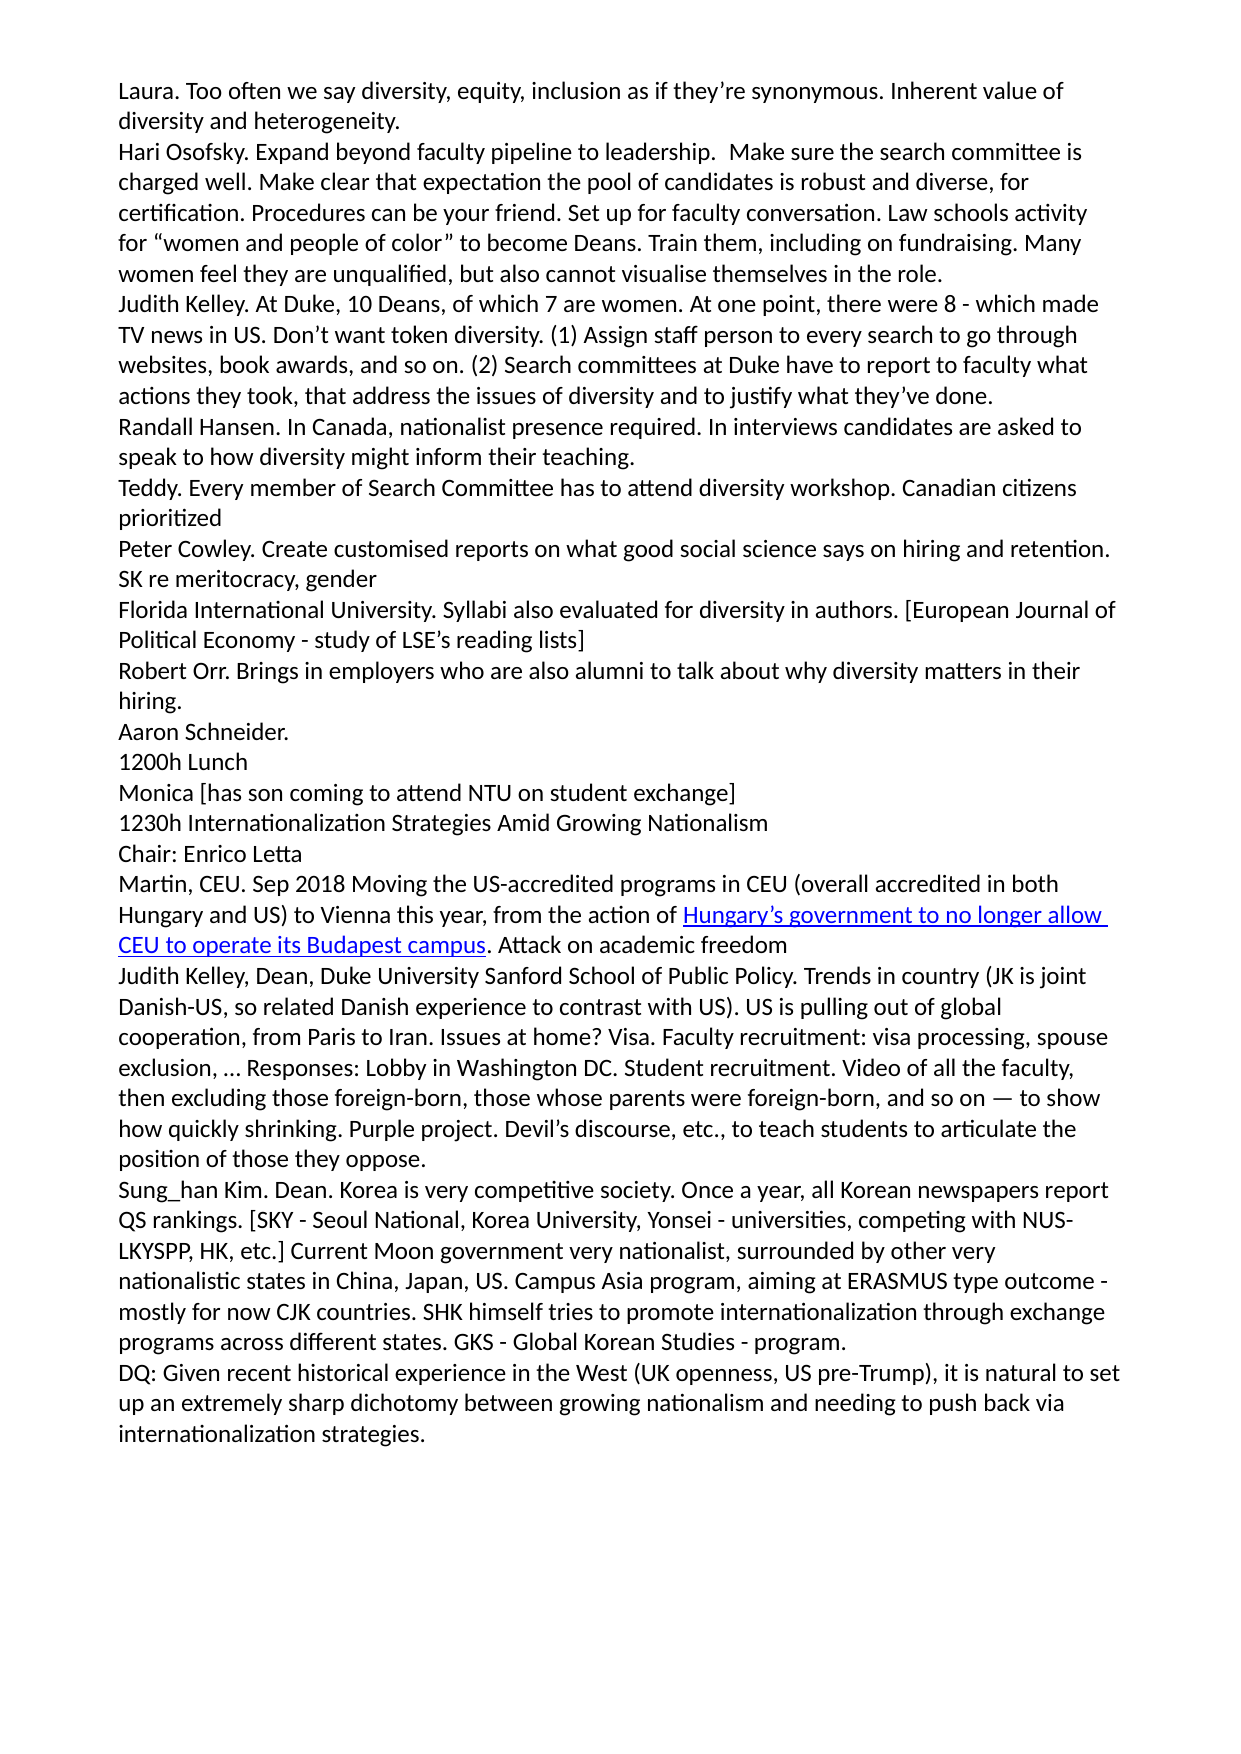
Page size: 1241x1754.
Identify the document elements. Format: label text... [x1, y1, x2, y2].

text 1200h Lunch [118, 746, 1122, 777]
text Hari Osofsky. Expand beyond faculty pipeline to leadership. Make sure the search committee is charged well. Make clear that expectation the pool of candidates is robust and diverse, for certification. Procedures can be your friend. Set up for faculty conversation. Law schools activity for “women and people of color” to become Deans. Train them, including on fundraising. Many women feel they are unqualified, but also cannot visualise themselves in the role. [118, 136, 1122, 289]
text SK re meritocracy, gender [118, 563, 1122, 594]
text Teddy. Every member of Search Committee has to attend diversity workshop. Canadian citizens prioritized [118, 472, 1122, 533]
text Laura. Too often we say diversity, equity, inclusion as if they’re synonymous. Inherent value of diversity and heterogeneity. [118, 75, 1122, 136]
text Randall Hansen. In Canada, nationalist presence required. In interviews candidates are asked to speak to how diversity might inform their teaching. [118, 411, 1122, 472]
text Judith Kelley, Dean, Duke University Sanford School of Public Policy. Trends in country (JK is joint Danish-US, so related Danish experience to contrast with US). US is pulling out of global cooperation, from Paris to Iran. Issues at home? Visa. Faculty recruitment: visa processing, spouse exclusion, … Responses: Lobby in Washington DC. Student recruitment. Video of all the faculty, then excluding those foreign-born, those whose parents were foreign-born, and so on — to show how quickly shrinking. Purple project. Devil’s discourse, etc., to teach students to articulate the position of those they oppose. [118, 960, 1122, 1174]
text Chair: Enrico Letta [118, 838, 1122, 868]
text Judith Kelley. At Duke, 10 Deans, of which 7 are women. At one point, there were 8 - which made TV news in US. Don’t want token diversity. (1) Assign staff person to every search to go through websites, book awards, and so on. (2) Search committees at Duke have to report to faculty what actions they took, that address the issues of diversity and to justify what they’ve done. [118, 289, 1122, 411]
text Florida International University. Syllabi also evaluated for diversity in authors. [European Journal of Political Economy - study of LSE’s reading lists] [118, 594, 1122, 655]
text Robert Orr. Brings in employers who are also alumni to talk about why diversity matters in their hiring. [118, 655, 1122, 716]
text Sung_han Kim. Dean. Korea is very competitive society. Once a year, all Korean newspapers report QS rankings. [SKY - Seoul National, Korea University, Yonsei - universities, competing with NUS-LKYSPP, HK, etc.] Current Moon government very nationalist, surrounded by other very nationalistic states in China, Japan, US. Campus Asia program, aiming at ERASMUS type outcome - mostly for now CJK countries. SHK himself tries to promote internationalization through exchange programs across different states. GKS - Global Korean Studies - program. [118, 1174, 1122, 1357]
text Martin, CEU. Sep 2018 Moving the US-accredited programs in CEU (overall accredited in both Hungary and US) to Vienna this year, from the action of Hungary’s government to no longer allow CEU to operate its Budapest campus. Attack on academic freedom [118, 868, 1122, 960]
text DQ: Given recent historical experience in the West (UK openness, US pre-Trump), it is natural to set up an extremely sharp dichotomy between growing nationalism and needing to push back via internationalization strategies. [118, 1357, 1122, 1448]
text Peter Cowley. Create customised reports on what good social science says on hiring and retention. [118, 533, 1122, 563]
text 1230h Internationalization Strategies Amid Growing Nationalism [118, 807, 1122, 838]
text Aaron Schneider. [118, 716, 1122, 746]
text Monica [has son coming to attend NTU on student exchange] [118, 777, 1122, 807]
